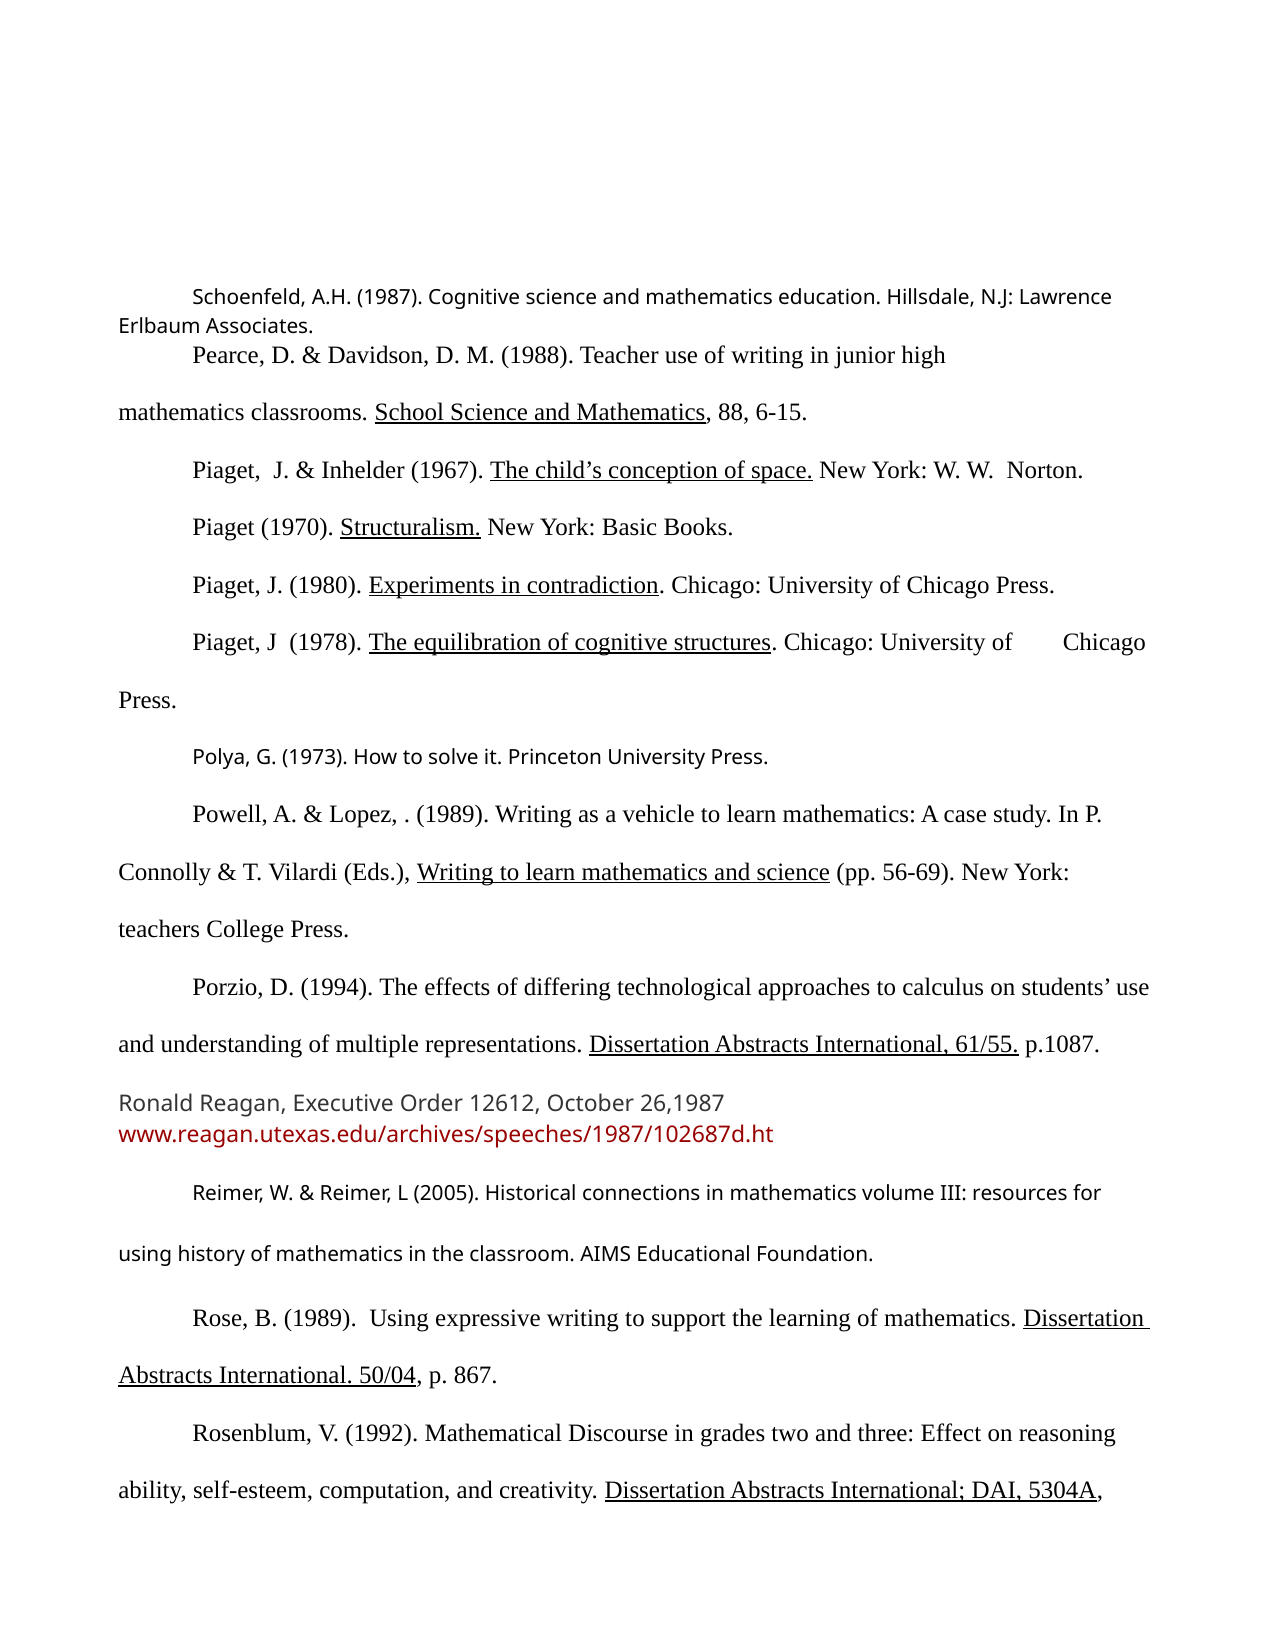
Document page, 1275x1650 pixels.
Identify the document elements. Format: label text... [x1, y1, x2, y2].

text Piaget (1970). Structuralism. New York: Basic Books. [118, 512, 1157, 541]
text Rose, B. (1989). Using expressive writing to support the learning of mathematics. Dissertation Abstracts International. 50/04, p. 867. [118, 1303, 1157, 1389]
text Polya, G. (1973). How to solve it. Princeton University Press. [118, 742, 1157, 771]
text Pearce, D. & Davidson, D. M. (1988). Teacher use of writing in junior high [118, 340, 1157, 368]
text Porzio, D. (1994). The effects of differing technological approaches to calculus on students’ use and understanding of multiple representations. Dissertation Abstracts International, 61/55. p.1087. [118, 972, 1157, 1058]
text Schoenfeld, A.H. (1987). Cognitive science and mathematics education. Hillsdale, N.J: Lawrence Erlbaum Associates. [118, 282, 1157, 340]
text Piaget, J (1978). The equilibration of cognitive structures. Chicago: University of Chicago Press. [118, 627, 1157, 713]
text Piaget, J. (1980). Experiments in contradiction. Chicago: University of Chicago Press. [118, 570, 1157, 598]
text Rosenblum, V. (1992). Mathematical Discourse in grades two and three: Effect on reasoning ability, self-esteem, computation, and creativity. Dissertation Abstracts International; DAI, 5304A, [118, 1418, 1157, 1504]
text Piaget, J. & Inhelder (1967). The child’s conception of space. New York: W. W. Norton. [118, 455, 1157, 483]
text mathematics classrooms. School Science and Mathematics, 88, 6-15. [118, 397, 1157, 426]
text Ronald Reagan, Executive Order 12612, October 26,1987 www.reagan.utexas.edu/archives/speeches/1987/102687d.ht [118, 1087, 1157, 1149]
text Reimer, W. & Reimer, L (2005). Historical connections in mathematics volume III: resources for using history of mathematics in the classroom. AIMS Educational Foundation. [118, 1178, 1157, 1269]
text Powell, A. & Lopez, . (1989). Writing as a vehicle to learn mathematics: A case study. In P. Connolly & T. Vilardi (Eds.), Writing to learn mathematics and science (pp. 56-69). New York: teachers College Press. [118, 799, 1157, 943]
